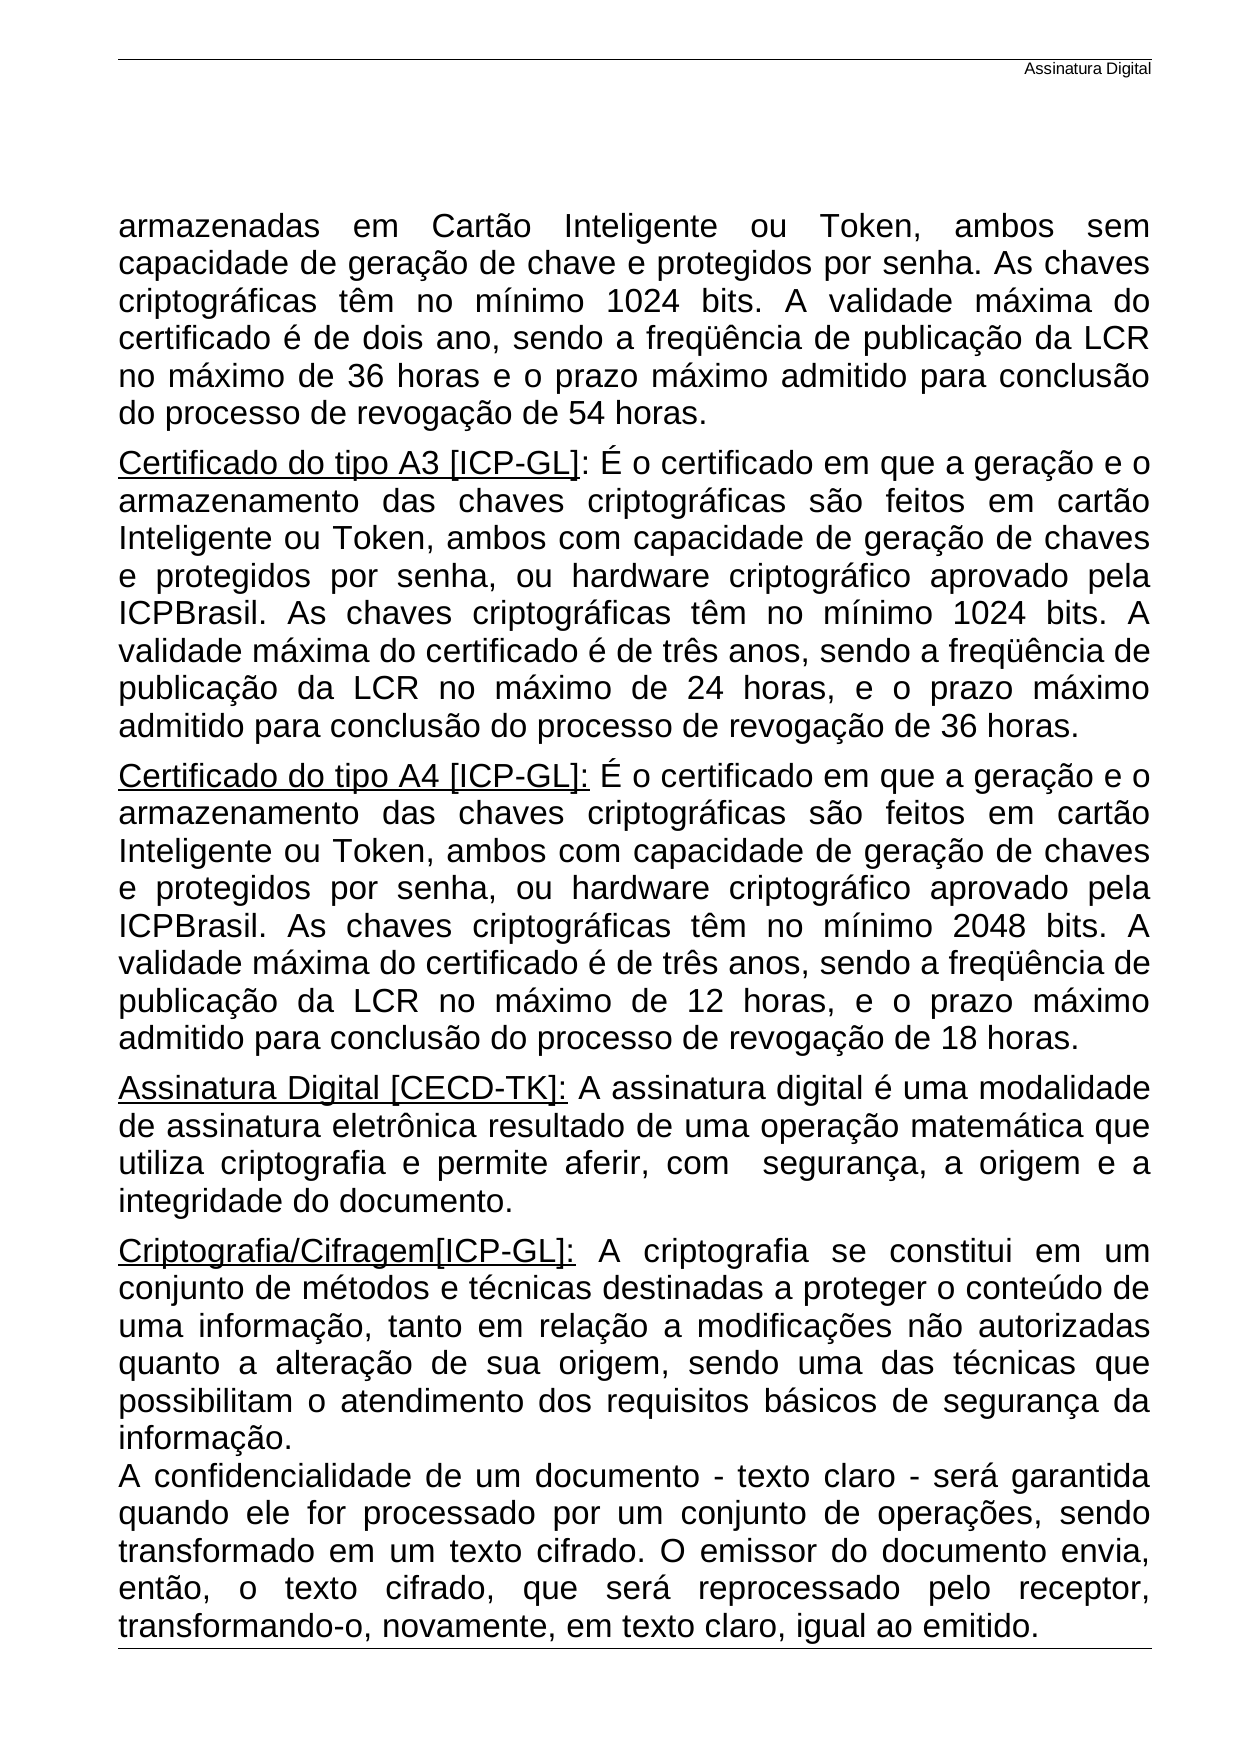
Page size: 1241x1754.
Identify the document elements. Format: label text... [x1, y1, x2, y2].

text armazenadas em Cartão Inteligente ou Token, ambos sem capacidade de geração de chave e protegidos por senha. As chaves criptográficas têm no mínimo 1024 bits. A validade máxima do certificado é de dois ano, sendo a freqüência de publicação da LCR no máximo de 36 horas e o prazo máximo admitido para conclusão do processo de revogação de 54 horas. [118, 207, 1152, 432]
text Criptografia/Cifragem[ICP-GL]: A criptografia se constitui em um conjunto de métodos e técnicas destinadas a proteger o conteúdo de uma informação, tanto em relação a modificações não autorizadas quanto a alteração de sua origem, sendo uma das técnicas que possibilitam o atendimento dos requisitos básicos de segurança da informação. A confidencialidade de um documento - texto claro - será garantida quando ele for processado por um conjunto de operações, sendo transformado em um texto cifrado. O emissor do documento envia, então, o texto cifrado, que será reprocessado pelo receptor, transformando-o, novamente, em texto claro, igual ao emitido. [118, 1232, 1152, 1644]
text Certificado do tipo A4 [ICP-GL]: É o certificado em que a geração e o armazenamento das chaves criptográficas são feitos em cartão Inteligente ou Token, ambos com capacidade de geração de chaves e protegidos por senha, ou hardware criptográfico aprovado pela ICP­Brasil. As chaves criptográficas têm no mínimo 2048 bits. A validade máxima do certificado é de três anos, sendo a freqüência de publicação da LCR no máximo de 12 horas, e o prazo máximo admitido para conclusão do processo de revogação de 18 horas. [118, 757, 1152, 1057]
text Assinatura Digital [CECD-TK]: A assinatura digital é uma modalidade de assinatura eletrônica resultado de uma operação matemática que utiliza criptografia e permite aferir, com segurança, a origem e a integridade do documento. [118, 1069, 1152, 1219]
text Certificado do tipo A3 [ICP-GL]: É o certificado em que a geração e o armazenamento das chaves criptográficas são feitos em cartão Inteligente ou Token, ambos com capacidade de geração de chaves e protegidos por senha, ou hardware criptográfico aprovado pela ICP­Brasil. As chaves criptográficas têm no mínimo 1024 bits. A validade máxima do certificado é de três anos, sendo a freqüência de publicação da LCR no máximo de 24 horas, e o prazo máximo admitido para conclusão do processo de revogação de 36 horas. [118, 444, 1152, 744]
